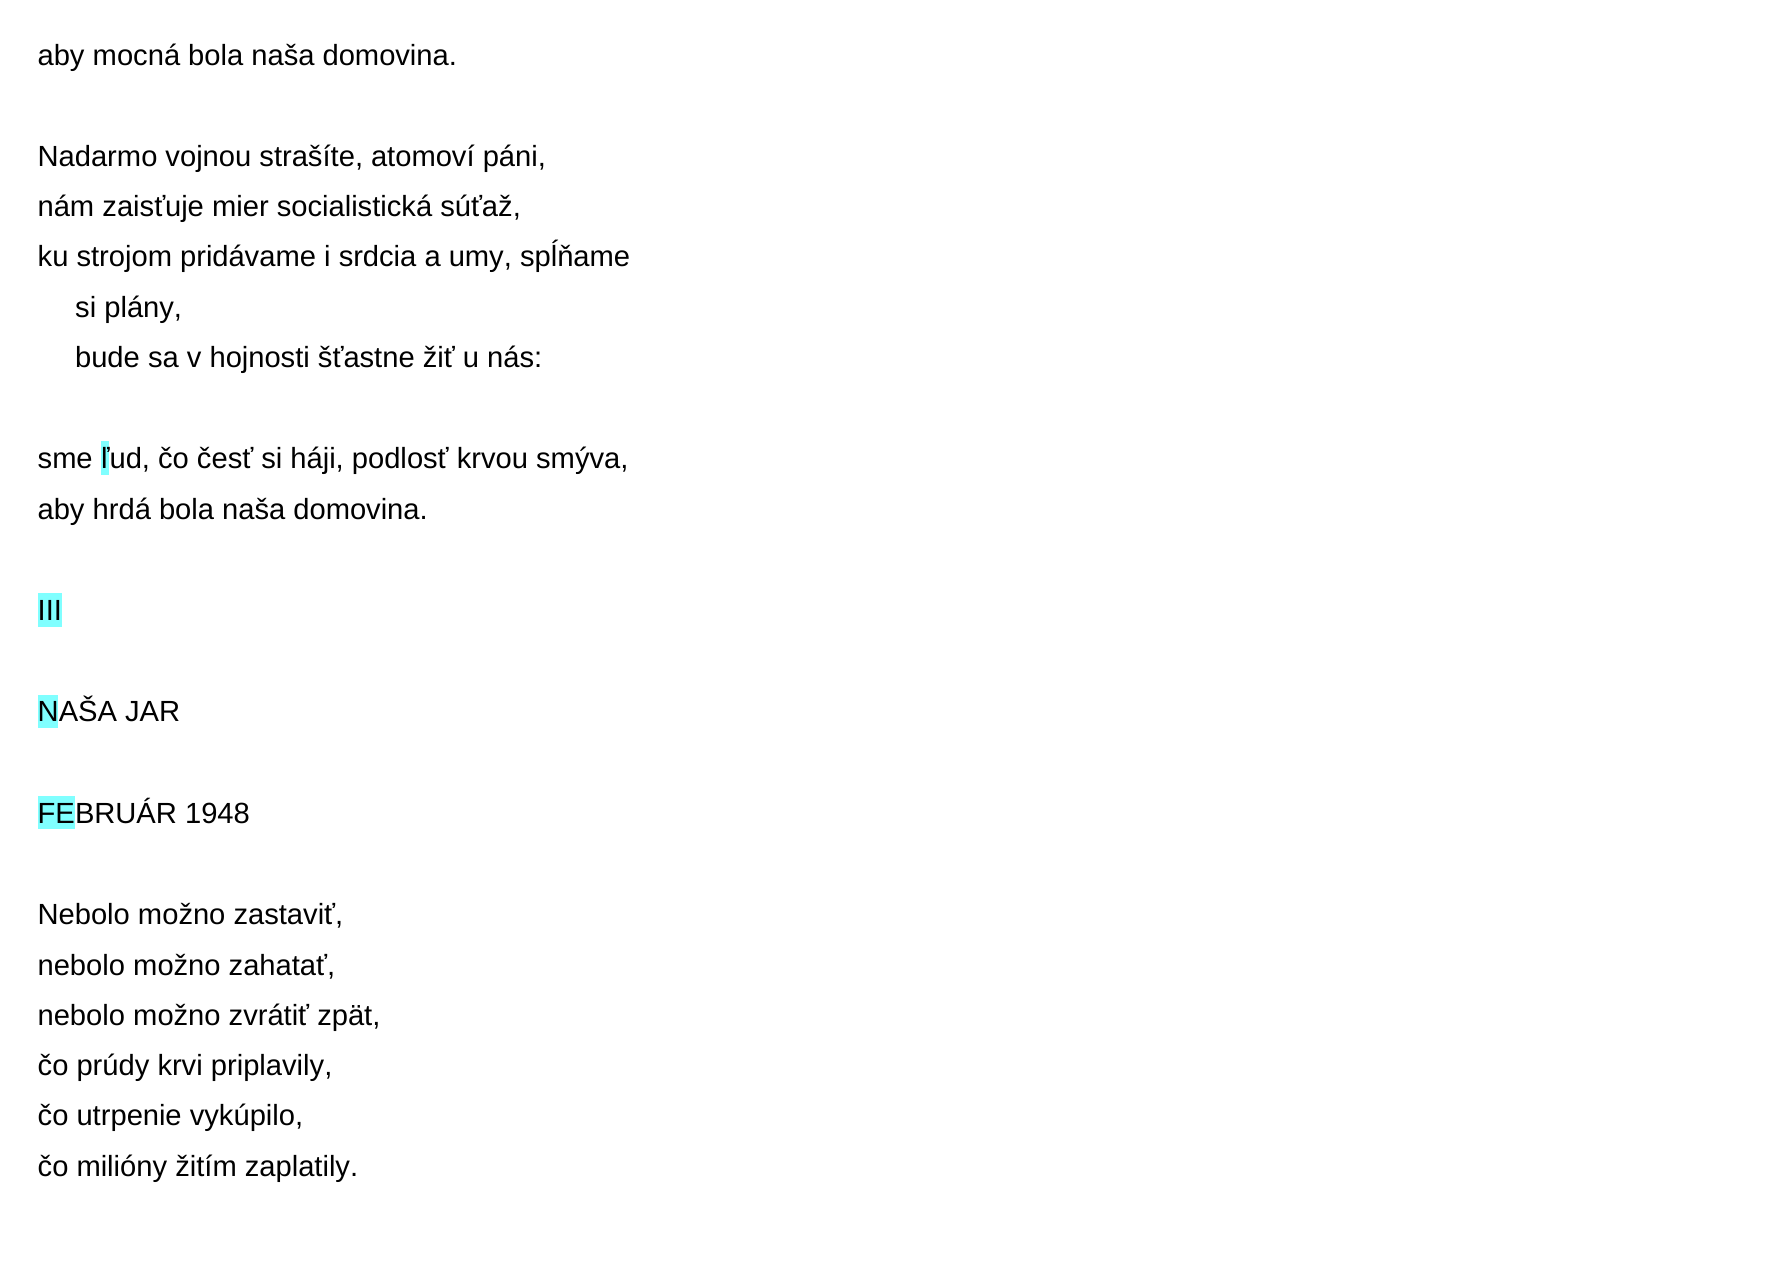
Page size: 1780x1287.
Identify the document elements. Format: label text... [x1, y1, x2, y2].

text nebolo možno zvrátiť zpät, [37, 998, 1130, 1031]
text čo utrpenie vykúpilo, [37, 1098, 1130, 1132]
text III [37, 593, 1130, 627]
text NAŠA JAR [37, 694, 1130, 728]
text čo milióny žitím zaplatily. [37, 1149, 1130, 1182]
text bude sa v hojnosti šťastne žiť u nás: [37, 340, 1130, 374]
text nebolo možno zahatať, [37, 947, 1130, 981]
text aby hrdá bola naša domovina. [37, 492, 1130, 525]
text Nebolo možno zastaviť, [37, 897, 1130, 931]
text FEBRUÁR 1948 [37, 796, 1130, 829]
text Nadarmo vojnou strašíte, atomoví páni, [37, 139, 1130, 172]
text sme ľud, čo česť si háji, podlosť krvou smýva, [37, 441, 1130, 475]
text ku strojom pridávame i srdcia a umy, spĺňame [37, 239, 1130, 273]
text čo prúdy krvi priplavily, [37, 1048, 1130, 1082]
text nám zaisťuje mier socialistická súťaž, [37, 189, 1130, 223]
text si plány, [37, 290, 1130, 323]
text aby mocná bola naša domovina. [37, 37, 1130, 71]
